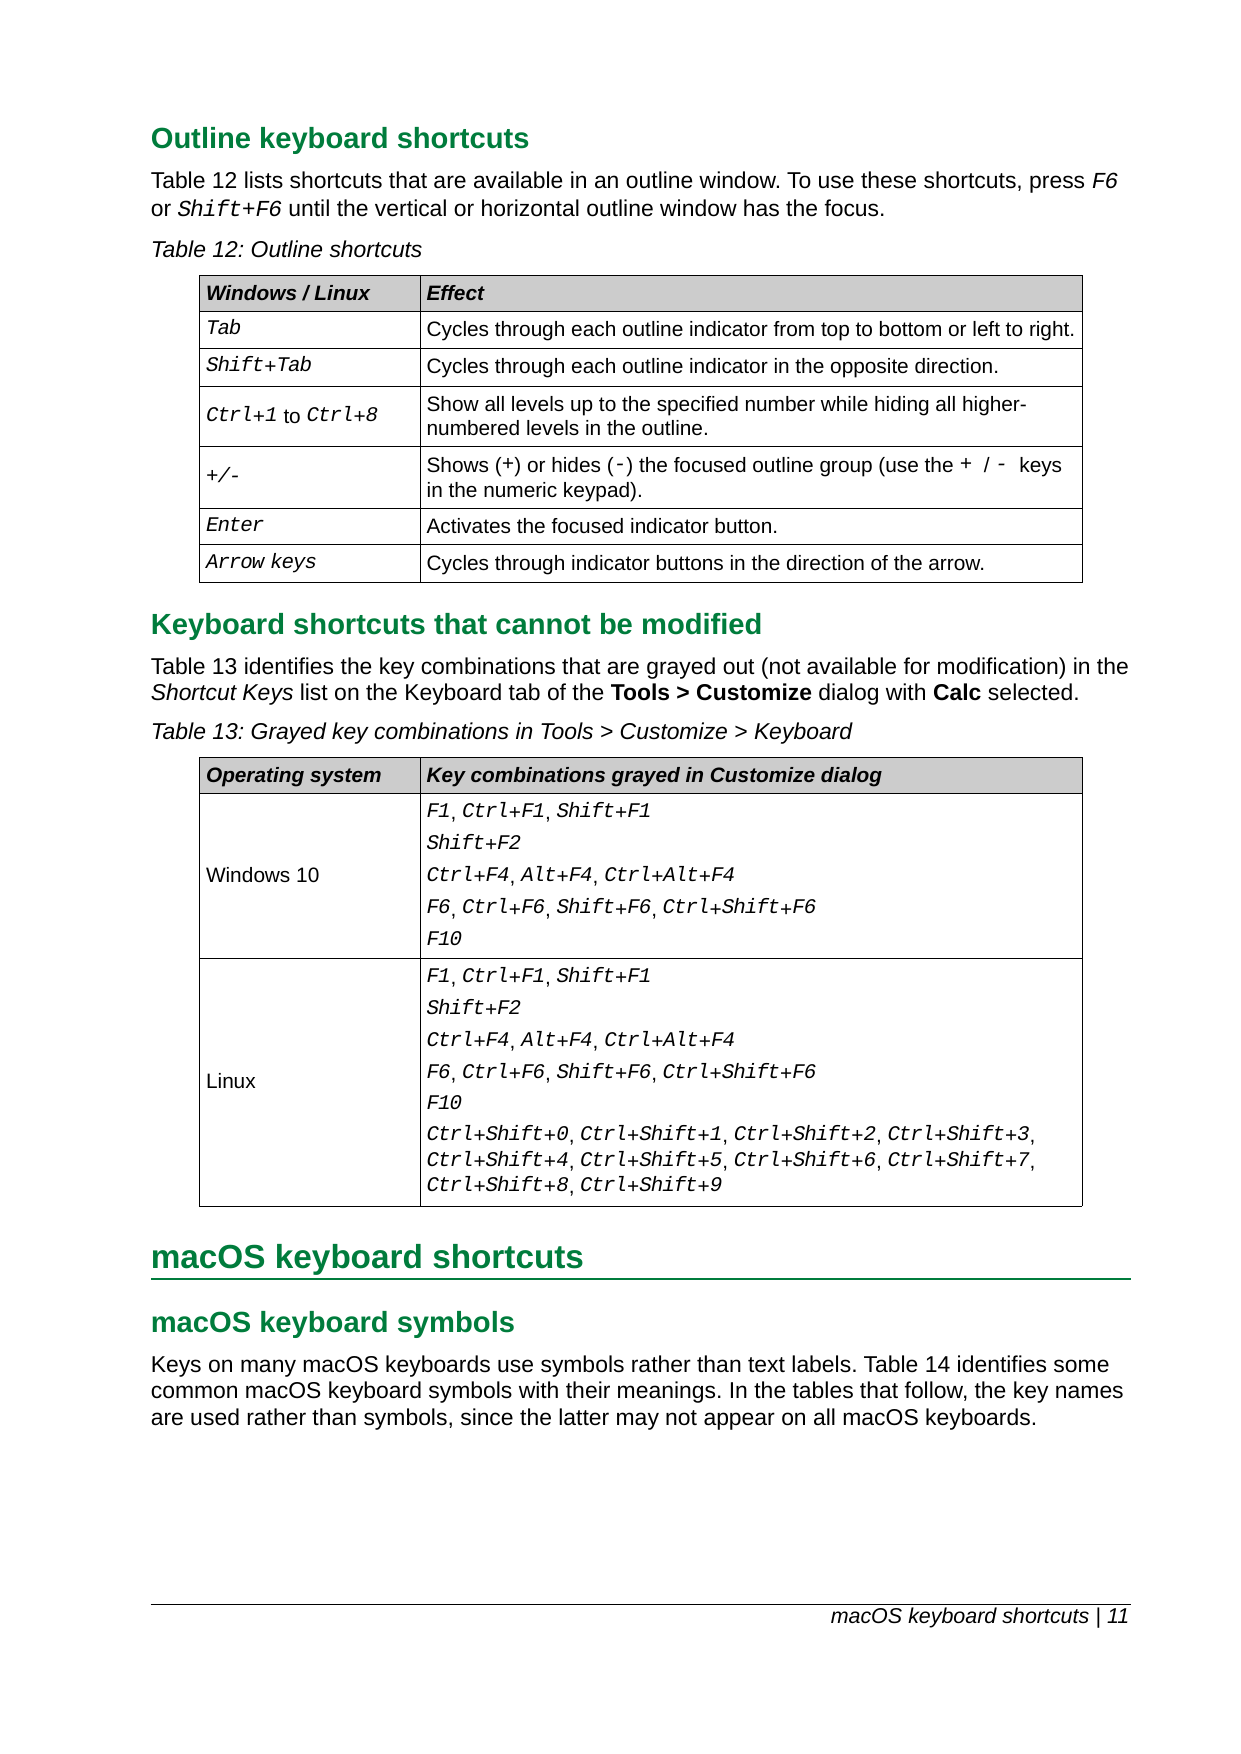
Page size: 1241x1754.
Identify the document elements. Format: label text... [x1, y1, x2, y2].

table_cell F1, Ctrl+F1, Shift+F1 Shift+F2 Ctrl+F4, Alt+F4, Ctrl+Alt+F4 F6, Ctrl+F6, Shift+F6, Ctrl+Shift+F6 F10 Ctrl+Shift+0, Ctrl+Shift+1, Ctrl+Shift+2, Ctrl+Shift+3, Ctrl+Shift+4, Ctrl+Shift+5, Ctrl+Shift+6, Ctrl+Shift+7, Ctrl+Shift+8, Ctrl+Shift+9 [421, 959, 1082, 1206]
table_cell Cycles through each outline indicator in the opposite direction. [421, 349, 1082, 386]
table_header Windows / Linux [200, 276, 420, 311]
table_cell Cycles through indicator buttons in the direction of the arrow. [421, 545, 1082, 582]
table_cell Shows (+) or hides (-) the focused outline group (use the + / - keys in the numeric keypad). [421, 447, 1082, 508]
text Table 13 identifies the key combinations that are grayed out (not available for modification) in the Shortcut Keys list on the Keyboard tab of the Tools > Customize dialog with Calc selected. [151, 653, 1131, 706]
table_cell Arrow keys [200, 545, 420, 582]
table_cell Show all levels up to the specified number while hiding all higher-numbered levels in the outline. [421, 387, 1082, 446]
text Table 12: Outline shortcuts [151, 236, 1131, 262]
text Keys on many macOS keyboards use symbols rather than text labels. Table 14 identifies some common macOS keyboard symbols with their meanings. In the tables that follow, the key names are used rather than symbols, since the latter may not appear on all macOS keyboards. [151, 1351, 1131, 1430]
table_cell Activates the focused indicator button. [421, 509, 1082, 544]
table_cell Tab [200, 312, 420, 347]
subtitle macOS keyboard symbols [151, 1305, 1131, 1339]
table_cell Cycles through each outline indicator from top to bottom or left to right. [421, 312, 1082, 347]
table_cell +/- [200, 447, 420, 508]
table_cell Linux [200, 959, 420, 1206]
table_header Key combinations grayed in Customize dialog [421, 758, 1082, 793]
table_header Operating system [200, 758, 420, 793]
table_cell Enter [200, 509, 420, 544]
table_cell Ctrl+1 to Ctrl+8 [200, 387, 420, 446]
table_cell Shift+Tab [200, 349, 420, 386]
subtitle Keyboard shortcuts that cannot be modified [151, 607, 1131, 641]
table_header Effect [421, 276, 1082, 311]
subtitle macOS keyboard shortcuts [151, 1237, 1131, 1278]
text Table 12 lists shortcuts that are available in an outline window. To use these shortcuts, press F6 or Shift+F6 until the vertical or horizontal outline window has the focus. [151, 167, 1131, 224]
table_cell Windows 10 [200, 794, 420, 957]
subtitle Outline keyboard shortcuts [151, 121, 1131, 154]
table_cell F1, Ctrl+F1, Shift+F1 Shift+F2 Ctrl+F4, Alt+F4, Ctrl+Alt+F4 F6, Ctrl+F6, Shift+F6, Ctrl+Shift+F6 F10 [421, 794, 1082, 957]
text Table 13: Grayed key combinations in Tools > Customize > Keyboard [151, 718, 1131, 744]
